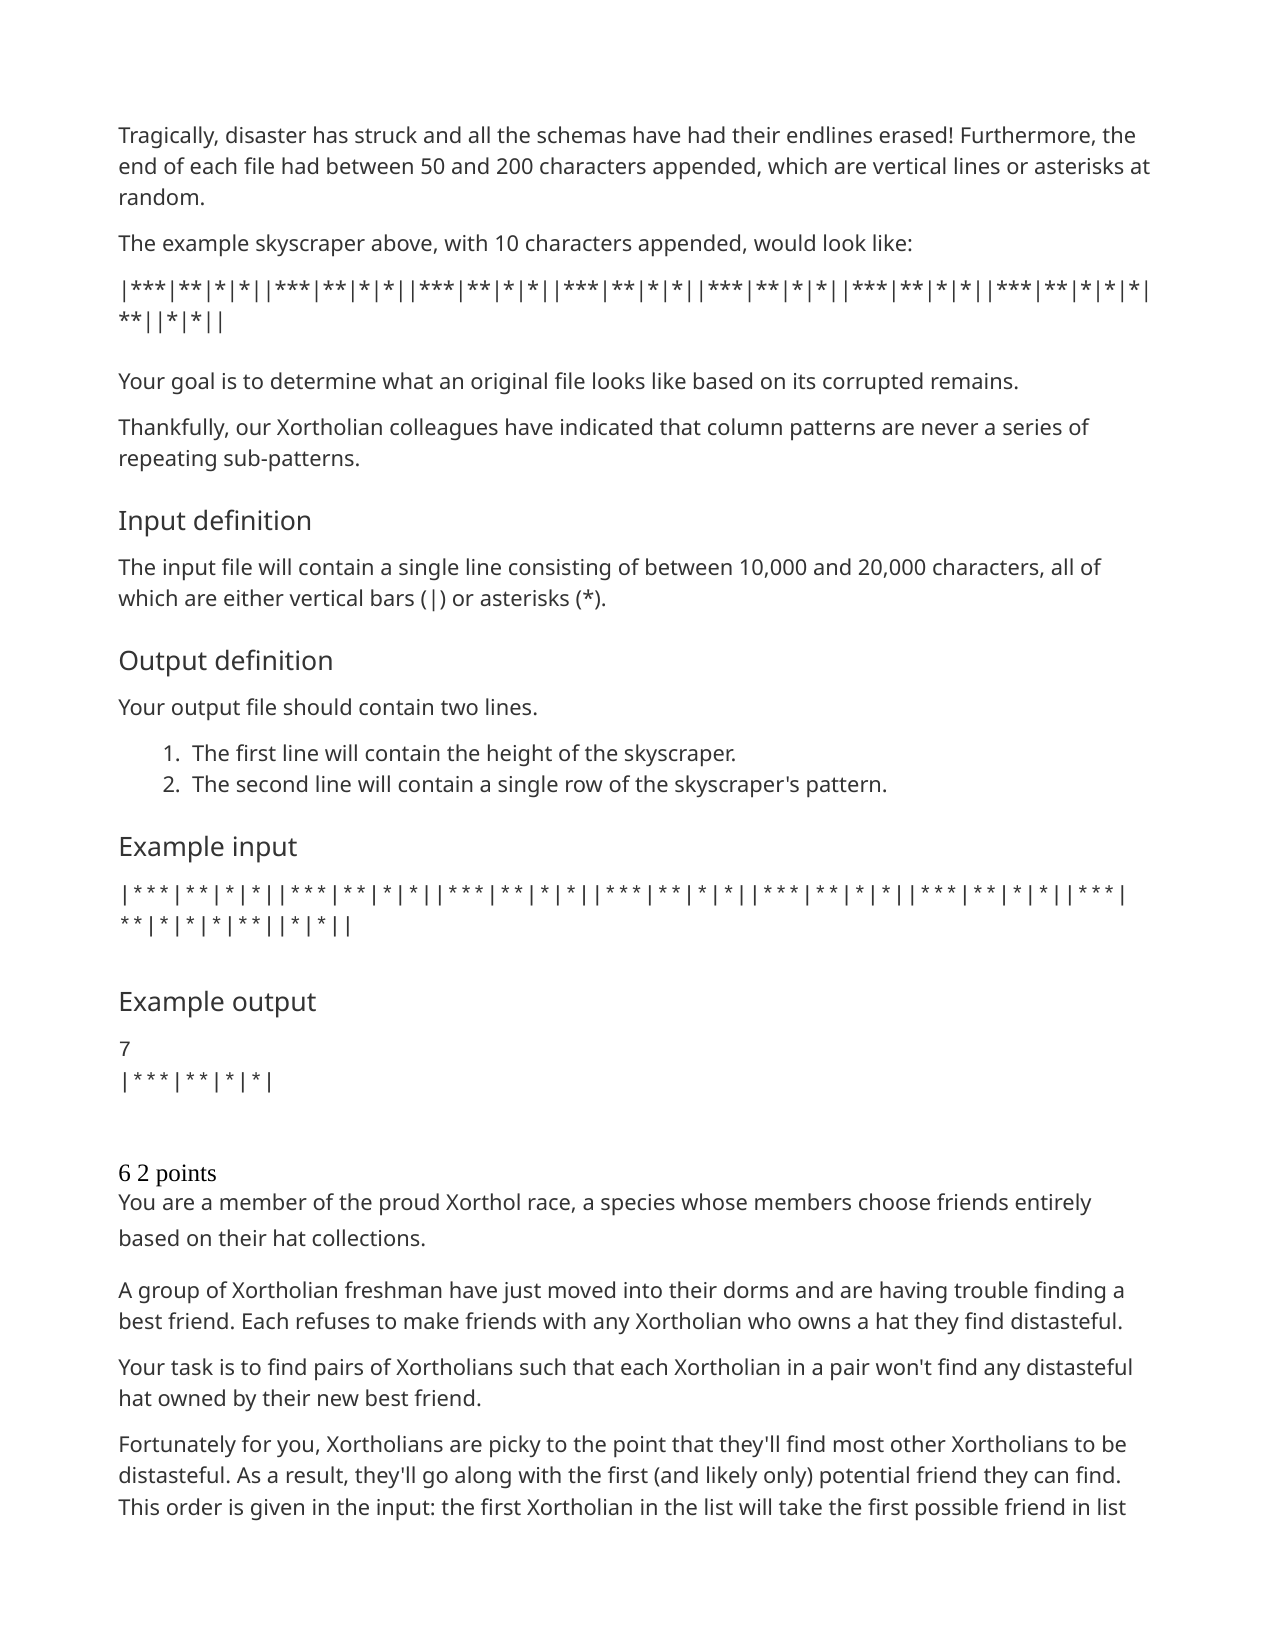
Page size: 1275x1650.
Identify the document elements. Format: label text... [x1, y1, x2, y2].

subtitle Input definition [118, 502, 1157, 538]
text Your task is to find pairs of Xortholians such that each Xortholian in a pair won't find any distasteful hat owned by their new best friend. [118, 1350, 1157, 1413]
text |***|**|*|*||***|**|*|*||***|**|*|*||***|**|*|*||***|**|*|*||***|**|*|*||***|**|*|*|*|**||*|*|| [118, 877, 1157, 939]
text 7 [118, 1032, 1157, 1063]
list The first line will contain the height of the skyscraper. [162, 737, 1157, 768]
list The second line will contain a single row of the skyscraper's pattern. [162, 768, 1157, 799]
text Your output file should contain two lines. [118, 691, 1157, 722]
subtitle Example output [118, 983, 1157, 1019]
text Your goal is to determine what an original file looks like based on its corrupted remains. [118, 364, 1157, 396]
text Tragically, disaster has struck and all the schemas have had their endlines erased! Furthermore, the end of each file had between 50 and 200 characters appended, which are vertical lines or asterisks at random. [118, 118, 1157, 212]
subtitle Example input [118, 828, 1157, 864]
text You are a member of the proud Xorthol race, a species whose members choose friends entirely based on their hat collections. [118, 1187, 1157, 1253]
text The example skyscraper above, with 10 characters appended, would look like: [118, 226, 1157, 258]
text A group of Xortholian freshman have just moved into their dorms and are having trouble finding a best friend. Each refuses to make friends with any Xortholian who owns a hat they find distasteful. [118, 1273, 1157, 1336]
text Fortunately for you, Xortholians are picky to the point that they'll find most other Xortholians to be distasteful. As a result, they'll go along with the first (and likely only) potential friend they can find. This order is given in the input: the first Xortholian in the list will take the first possible friend in list [118, 1427, 1157, 1521]
text The input file will contain a single line consisting of between 10,000 and 20,000 characters, all of which are either vertical bars (|) or asterisks (*). [118, 550, 1157, 613]
text |***|**|*|*||***|**|*|*||***|**|*|*||***|**|*|*||***|**|*|*||***|**|*|*||***|**|*|*|*|**||*|*|| [118, 272, 1157, 335]
subtitle Output definition [118, 642, 1157, 678]
text |***|**|*|*| [118, 1063, 1157, 1094]
text Thankfully, our Xortholian colleagues have indicated that column patterns are never a series of repeating sub-patterns. [118, 410, 1157, 473]
text 6 2 points [118, 1158, 1157, 1187]
